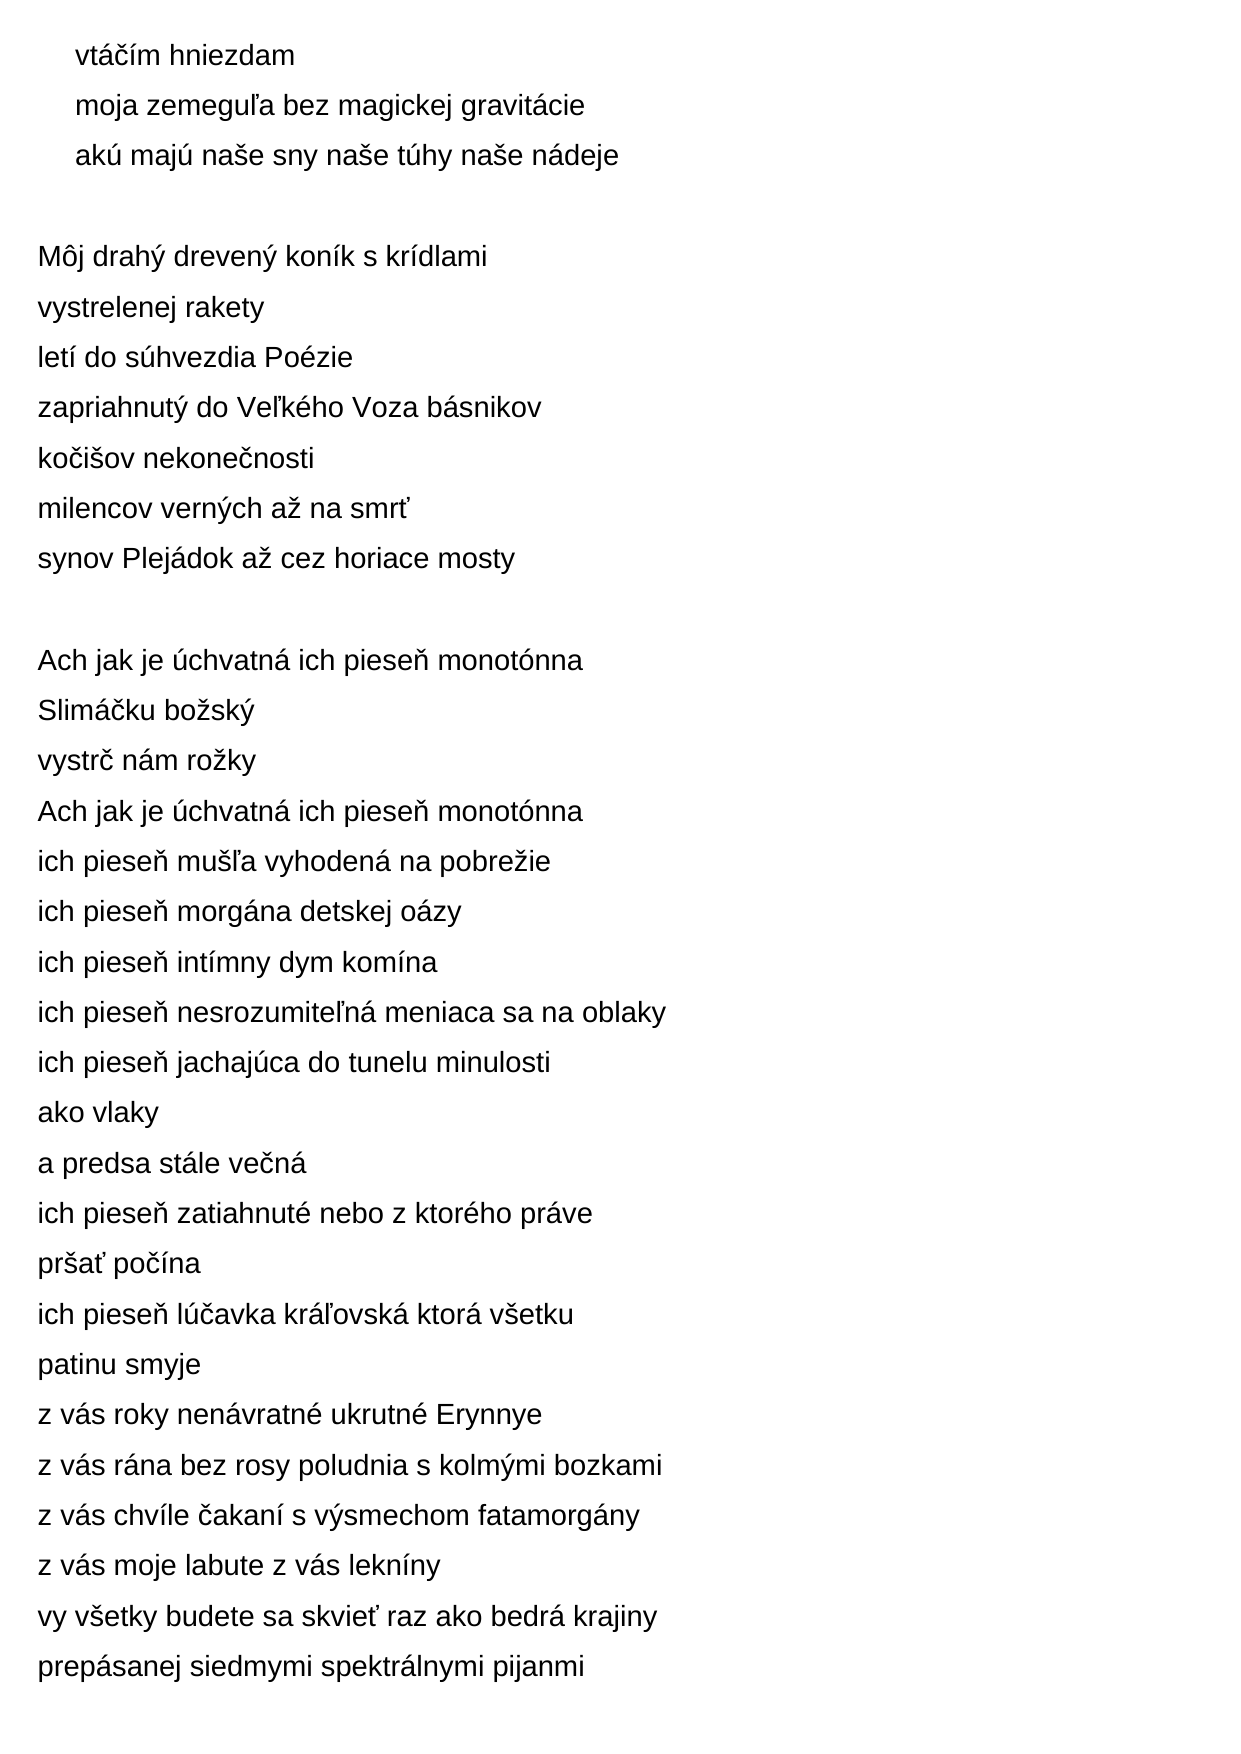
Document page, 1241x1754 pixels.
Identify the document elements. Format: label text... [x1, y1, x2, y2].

text zapriahnutý do Veľkého Voza básnikov [37, 390, 1089, 424]
text ich pieseň zatiahnuté nebo z ktorého práve [37, 1196, 1089, 1230]
text letí do súhvezdia Poézie [37, 340, 1089, 374]
text ich pieseň lúčavka kráľovská ktorá všetku [37, 1297, 1089, 1330]
text vtáčím hniezdam [37, 37, 1089, 71]
text Slimáčku božský [37, 693, 1089, 727]
text milencov verných až na smrť [37, 491, 1089, 524]
text vy všetky budete sa skvieť raz ako bedrá krajiny [37, 1599, 1089, 1632]
text z vás chvíle čakaní s výsmechom fatamorgány [37, 1498, 1089, 1532]
text prepásanej siedmymi spektrálnymi pijanmi [37, 1649, 1089, 1682]
text Ach jak je úchvatná ich pieseň monotónna [37, 794, 1089, 827]
text ako vlaky [37, 1096, 1089, 1129]
text akú majú naše sny naše túhy naše nádeje [37, 138, 1089, 172]
text ich pieseň intímny dym komína [37, 944, 1089, 978]
text ich pieseň morgána detskej oázy [37, 894, 1089, 928]
text kočišov nekonečnosti [37, 441, 1089, 474]
text vystrč nám rožky [37, 743, 1089, 777]
text vystrelenej rakety [37, 290, 1089, 323]
text z vás moje labute z vás lekníny [37, 1548, 1089, 1582]
text z vás rána bez rosy poludnia s kolmými bozkami [37, 1448, 1089, 1481]
text Ach jak je úchvatná ich pieseň monotónna [37, 643, 1089, 676]
text synov Plejádok až cez horiace mosty [37, 541, 1089, 575]
text z vás roky nenávratné ukrutné Erynnye [37, 1397, 1089, 1431]
text Môj drahý drevený koník s krídlami [37, 239, 1089, 273]
text a predsa stále večná [37, 1146, 1089, 1179]
text patinu smyje [37, 1347, 1089, 1381]
text ich pieseň jachajúca do tunelu minulosti [37, 1045, 1089, 1079]
text ich pieseň mušľa vyhodená na pobrežie [37, 844, 1089, 877]
text moja zemeguľa bez magickej gravitácie [37, 88, 1089, 121]
text ich pieseň nesrozumiteľná meniaca sa na oblaky [37, 995, 1089, 1028]
text pršať počína [37, 1246, 1089, 1280]
